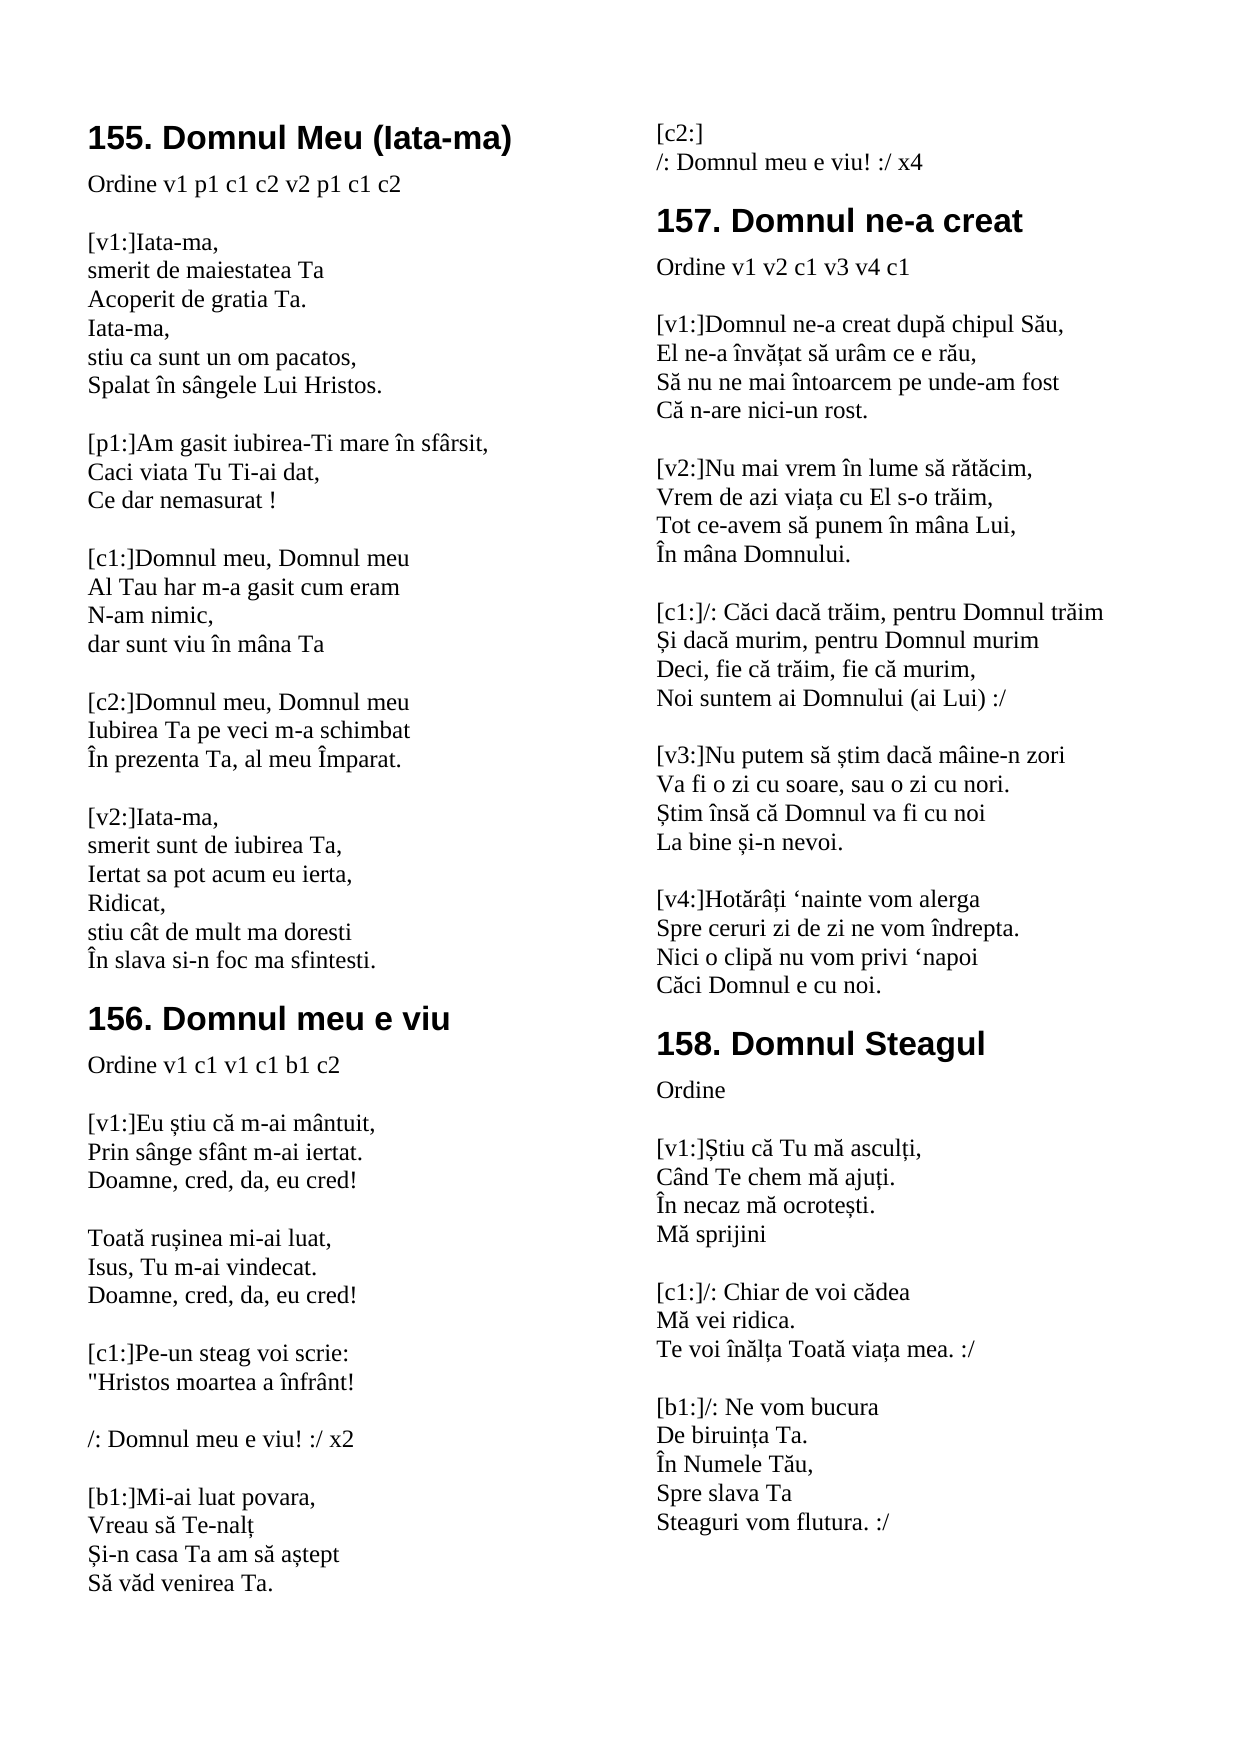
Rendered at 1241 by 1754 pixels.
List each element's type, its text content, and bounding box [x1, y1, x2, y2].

subtitle 156. Domnul meu e viu [87, 999, 597, 1038]
text Ordine v1 c1 v1 c1 b1 c2 [v1:]Eu știu că m-ai mântuit, Prin sânge sfânt m-ai iertat. Doamne, cred, da, eu cred! Toată rușinea mi-ai luat, Isus, Tu m-ai vindecat. Doamne, cred, da, eu cred! [c1:]Pe-un steag voi scrie: "Hristos moartea a înfrânt! /: Domnul meu e viu! :/ x2 [b1:]Mi-ai luat povara, Vreau să Te-nalț Și-n casa Ta am să aștept Să văd venirea Ta. [87, 1050, 597, 1625]
subtitle 155. Domnul Meu (Iata-ma) [87, 118, 597, 157]
subtitle 157. Domnul ne-a creat [656, 201, 1166, 239]
subtitle 158. Domnul Steagul [656, 1024, 1166, 1063]
text [c2:] /: Domnul meu e viu! :/ x4 [656, 118, 1166, 176]
text Ordine [v1:]Știu că Tu mă asculți, Când Te chem mă ajuți. În necaz mă ocrotești. Mă sprijini [c1:]/: Chiar de voi cădea Mă vei ridica. Te voi înălța Toată viața mea. :/ [b1:]/: Ne vom bucura De biruința Ta. În Numele Tău, Spre slava Ta Steaguri vom flutura. :/ [656, 1075, 1166, 1535]
text Ordine v1 p1 c1 c2 v2 p1 c1 c2 [v1:]Iata-ma, smerit de maiestatea Ta Acoperit de gratia Ta. Iata-ma, stiu ca sunt un om pacatos, Spalat în sângele Lui Hristos. [p1:]Am gasit iubirea-Ti mare în sfârsit, Caci viata Tu Ti-ai dat, Ce dar nemasurat ! [c1:]Domnul meu, Domnul meu Al Tau har m-a gasit cum eram N-am nimic, dar sunt viu în mâna Ta [c2:]Domnul meu, Domnul meu Iubirea Ta pe veci m-a schimbat În prezenta Ta, al meu Împarat. [v2:]Iata-ma, smerit sunt de iubirea Ta, Iertat sa pot acum eu ierta, Ridicat, stiu cât de mult ma doresti În slava si-n foc ma sfintesti. [87, 169, 597, 974]
text Ordine v1 v2 c1 v3 v4 c1 [v1:]Domnul ne-a creat după chipul Său, El ne-a învățat să urâm ce e rău, Să nu ne mai întoarcem pe unde-am fost Că n-are nici-un rost. [v2:]Nu mai vrem în lume să rătăcim, Vrem de azi viața cu El s-o trăim, Tot ce-avem să punem în mâna Lui, În mâna Domnului. [c1:]/: Căci dacă trăim, pentru Domnul trăim Și dacă murim, pentru Domnul murim Deci, fie că trăim, fie că murim, Noi suntem ai Domnului (ai Lui) :/ [v3:]Nu putem să știm dacă mâine-n zori Va fi o zi cu soare, sau o zi cu nori. Știm însă că Domnul va fi cu noi La bine și-n nevoi. [v4:]Hotărâți ‘nainte vom alerga Spre ceruri zi de zi ne vom îndrepta. Nici o clipă nu vom privi ‘napoi Căci Domnul e cu noi. [656, 252, 1166, 999]
